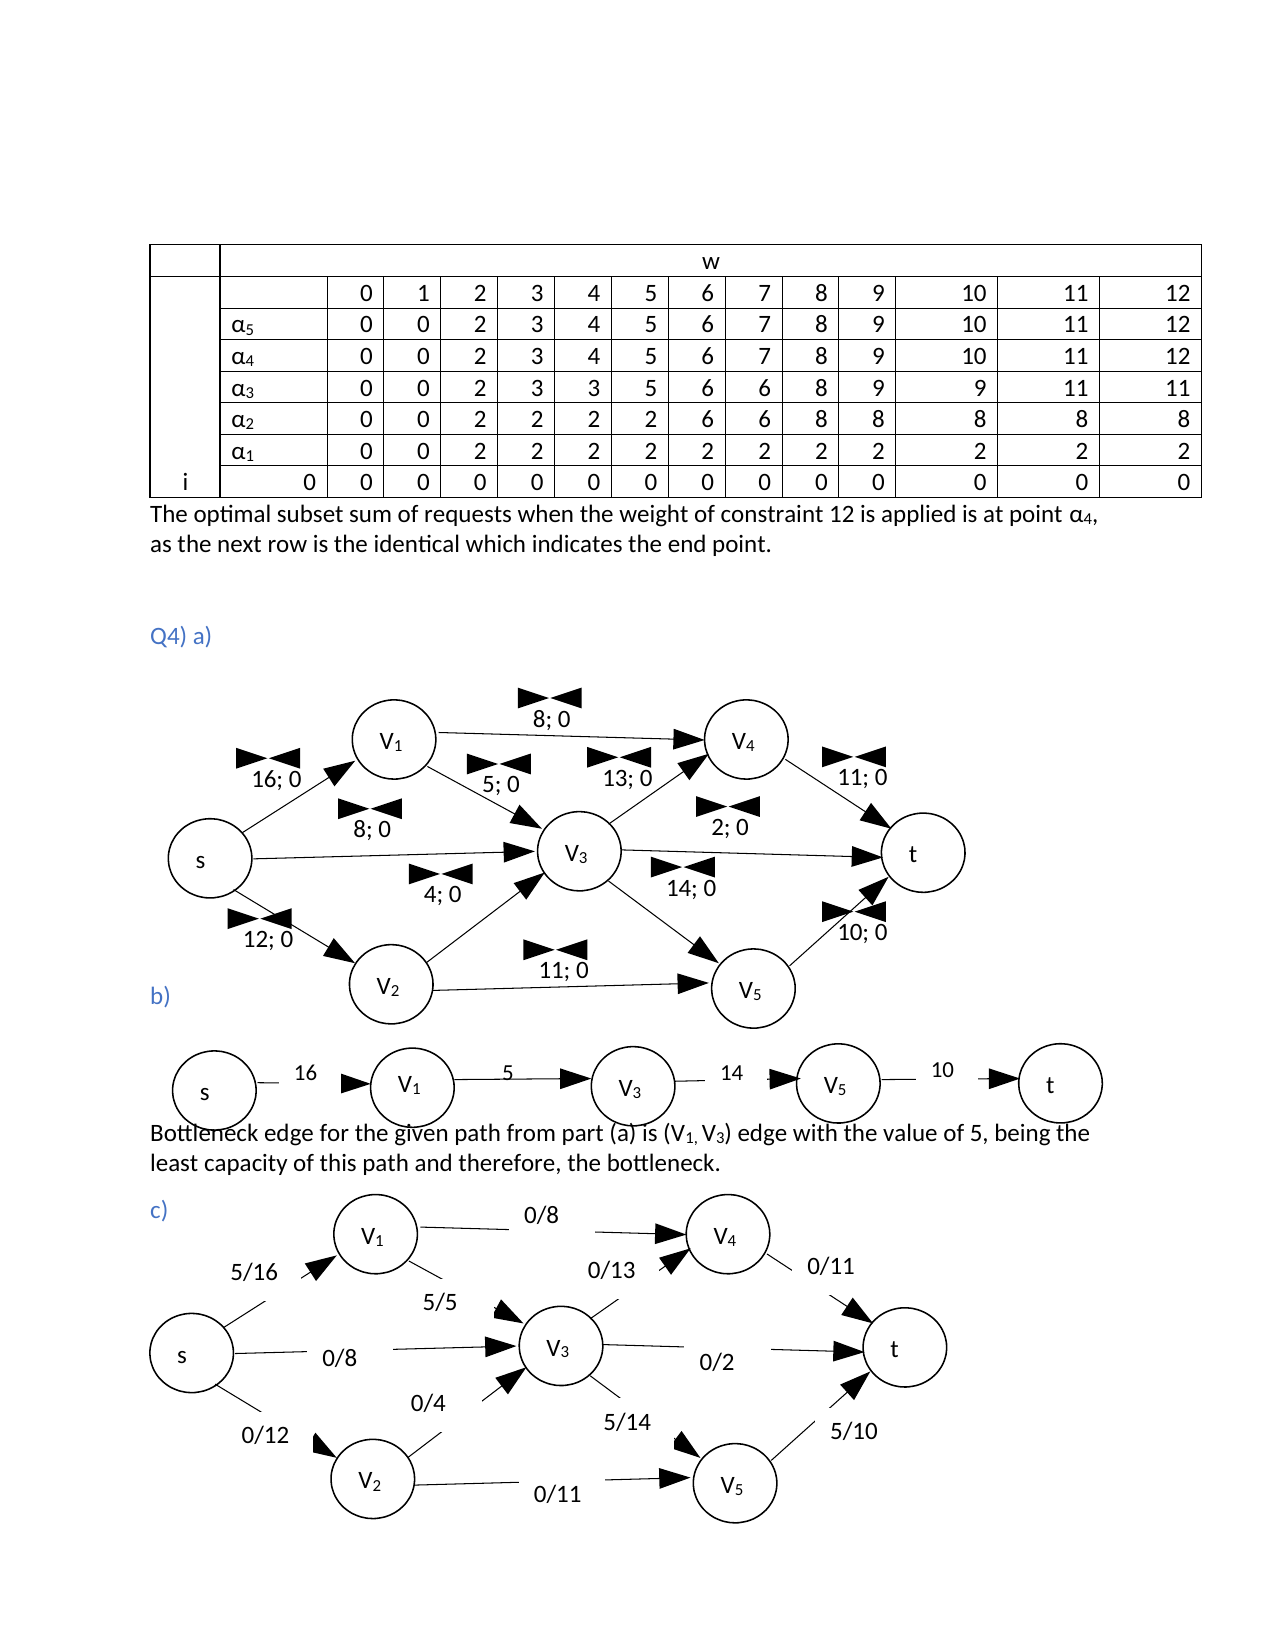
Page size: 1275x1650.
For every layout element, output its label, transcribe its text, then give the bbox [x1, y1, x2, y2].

table_cell 0 [384, 435, 440, 465]
table_cell 10 [896, 309, 997, 339]
text 0/12 [241, 1419, 298, 1450]
table_cell 8 [1100, 403, 1201, 434]
text 10 [931, 1055, 963, 1083]
table_cell 2 [441, 403, 497, 434]
table_cell 2 [441, 277, 497, 307]
table_cell 2 [441, 309, 497, 339]
table_cell 9 [839, 309, 895, 339]
table_cell 6 [726, 372, 782, 402]
table_cell 7 [726, 309, 782, 339]
table_cell 2 [783, 435, 838, 465]
text [502, 1080, 534, 1087]
text [739, 1194, 1125, 1225]
text 0/4 [411, 1387, 467, 1418]
table_cell 2 [612, 403, 668, 434]
table_cell 9 [839, 277, 895, 307]
table_cell 2 [726, 435, 782, 465]
text 0/8 [524, 1199, 580, 1230]
table_cell 2 [498, 435, 554, 465]
table_cell α1 [221, 435, 327, 465]
table_cell 0 [328, 466, 383, 497]
text b) [351, 980, 432, 1011]
table_cell 0 [1100, 466, 1201, 497]
table_cell 3 [555, 372, 611, 402]
table_cell 8 [783, 372, 838, 402]
table_cell 6 [669, 277, 725, 307]
text [689, 1196, 767, 1225]
table_cell 3 [498, 309, 554, 339]
text [337, 1196, 415, 1225]
text 16 [294, 1058, 326, 1086]
table_cell 11 [998, 309, 1099, 339]
table_cell 2 [839, 435, 895, 465]
table_cell 0 [441, 466, 497, 497]
table_cell 12 [1100, 309, 1201, 339]
text [509, 1192, 595, 1244]
table_cell 6 [669, 309, 725, 339]
table_cell 0 [328, 277, 383, 307]
text 14 [720, 1058, 752, 1086]
table_cell 2 [998, 435, 1099, 465]
table_cell 0 [498, 466, 554, 497]
table_cell α2 [221, 403, 327, 434]
text 0/2 [699, 1346, 756, 1377]
table_cell 5 [612, 277, 668, 307]
table_cell 11 [1100, 372, 1201, 402]
text 5/10 [830, 1415, 886, 1446]
text The optimal subset sum of requests when the weight of constraint 12 is applied is at point α4, as the next row is the identical which indicates the end point. [150, 498, 1125, 559]
table_cell [221, 277, 327, 307]
text b) [434, 980, 677, 989]
table_cell 0 [555, 466, 611, 497]
table_cell 8 [783, 277, 838, 307]
text [595, 1194, 717, 1225]
table_cell 0 [612, 466, 668, 497]
table_cell 8 [998, 403, 1099, 434]
text b) [790, 980, 1125, 1011]
table_cell 10 [896, 340, 997, 371]
table_cell 6 [669, 340, 725, 371]
table_cell 9 [839, 340, 895, 371]
table_cell 6 [726, 403, 782, 434]
table_cell 9 [839, 372, 895, 402]
table_cell 4 [555, 277, 611, 307]
table_cell 0 [726, 466, 782, 497]
table_cell 9 [896, 372, 997, 402]
table_cell 10 [896, 277, 997, 307]
table_cell 0 [328, 309, 383, 339]
table_cell 6 [669, 372, 725, 402]
text b) [150, 980, 358, 1011]
table_cell 5 [612, 309, 668, 339]
text Bottleneck edge for the given path from part (a) is (V1, V3) edge with the value of 5, being the least capacity of this path and therefore, the bottleneck. [150, 1117, 1125, 1178]
table_cell 0 [328, 435, 383, 465]
table_cell α4 [221, 340, 327, 371]
table_cell 0 [221, 466, 327, 497]
text 5 [502, 1058, 534, 1078]
table_cell 2 [441, 340, 497, 371]
table_cell 11 [998, 340, 1099, 371]
table_cell 0 [896, 466, 997, 497]
table_cell 2 [441, 372, 497, 402]
table_cell 2 [555, 435, 611, 465]
table_cell 0 [384, 309, 440, 339]
table_cell 2 [612, 435, 668, 465]
table_cell 0 [998, 466, 1099, 497]
text 0/11 [534, 1478, 590, 1508]
table_cell 3 [498, 372, 554, 402]
table_cell 0 [328, 403, 383, 434]
table_cell 11 [998, 372, 1099, 402]
table_cell 0 [669, 466, 725, 497]
table_cell 2 [498, 403, 554, 434]
table_cell 0 [783, 466, 838, 497]
table_cell 0 [384, 403, 440, 434]
table_cell 8 [783, 309, 838, 339]
table_cell 1 [384, 277, 440, 307]
table_cell α3 [221, 372, 327, 402]
table_cell 0 [384, 372, 440, 402]
text 0/13 [588, 1254, 644, 1285]
text [386, 1194, 509, 1225]
table_cell 8 [839, 403, 895, 434]
table_cell 8 [783, 403, 838, 434]
text b) [425, 980, 717, 1011]
text c) [150, 1194, 365, 1225]
table_cell 2 [441, 435, 497, 465]
text b) [379, 980, 387, 990]
table_cell i [151, 277, 219, 497]
text Q4) a) [150, 620, 1125, 651]
table_cell 3 [498, 277, 554, 307]
table_cell 8 [783, 340, 838, 371]
table_cell 4 [555, 340, 611, 371]
table_cell 5 [612, 340, 668, 371]
table_header w [221, 245, 1201, 276]
table_cell 0 [328, 372, 383, 402]
table_cell 7 [726, 340, 782, 371]
table_header [151, 245, 219, 276]
table_cell 2 [669, 435, 725, 465]
text 0/11 [807, 1250, 863, 1281]
table_cell 0 [384, 466, 440, 497]
table_cell 2 [896, 435, 997, 465]
text b) [713, 980, 794, 1011]
table_cell 5 [612, 372, 668, 402]
table_cell 0 [384, 340, 440, 371]
table_cell 2 [555, 403, 611, 434]
table_cell α5 [221, 309, 327, 339]
table_cell 12 [1100, 340, 1201, 371]
table_cell 6 [669, 403, 725, 434]
table_cell 8 [896, 403, 997, 434]
table_cell 2 [1100, 435, 1201, 465]
table_cell 7 [726, 277, 782, 307]
table_cell 4 [555, 309, 611, 339]
text 5/5 [422, 1286, 479, 1317]
table_cell 12 [1100, 277, 1201, 307]
table_cell 0 [839, 466, 895, 497]
text 5/14 [603, 1406, 659, 1436]
text 0/8 [322, 1342, 378, 1372]
text 5/16 [230, 1257, 286, 1287]
table_cell 11 [998, 277, 1099, 307]
table_cell 3 [498, 340, 554, 371]
table_cell 0 [328, 340, 383, 371]
